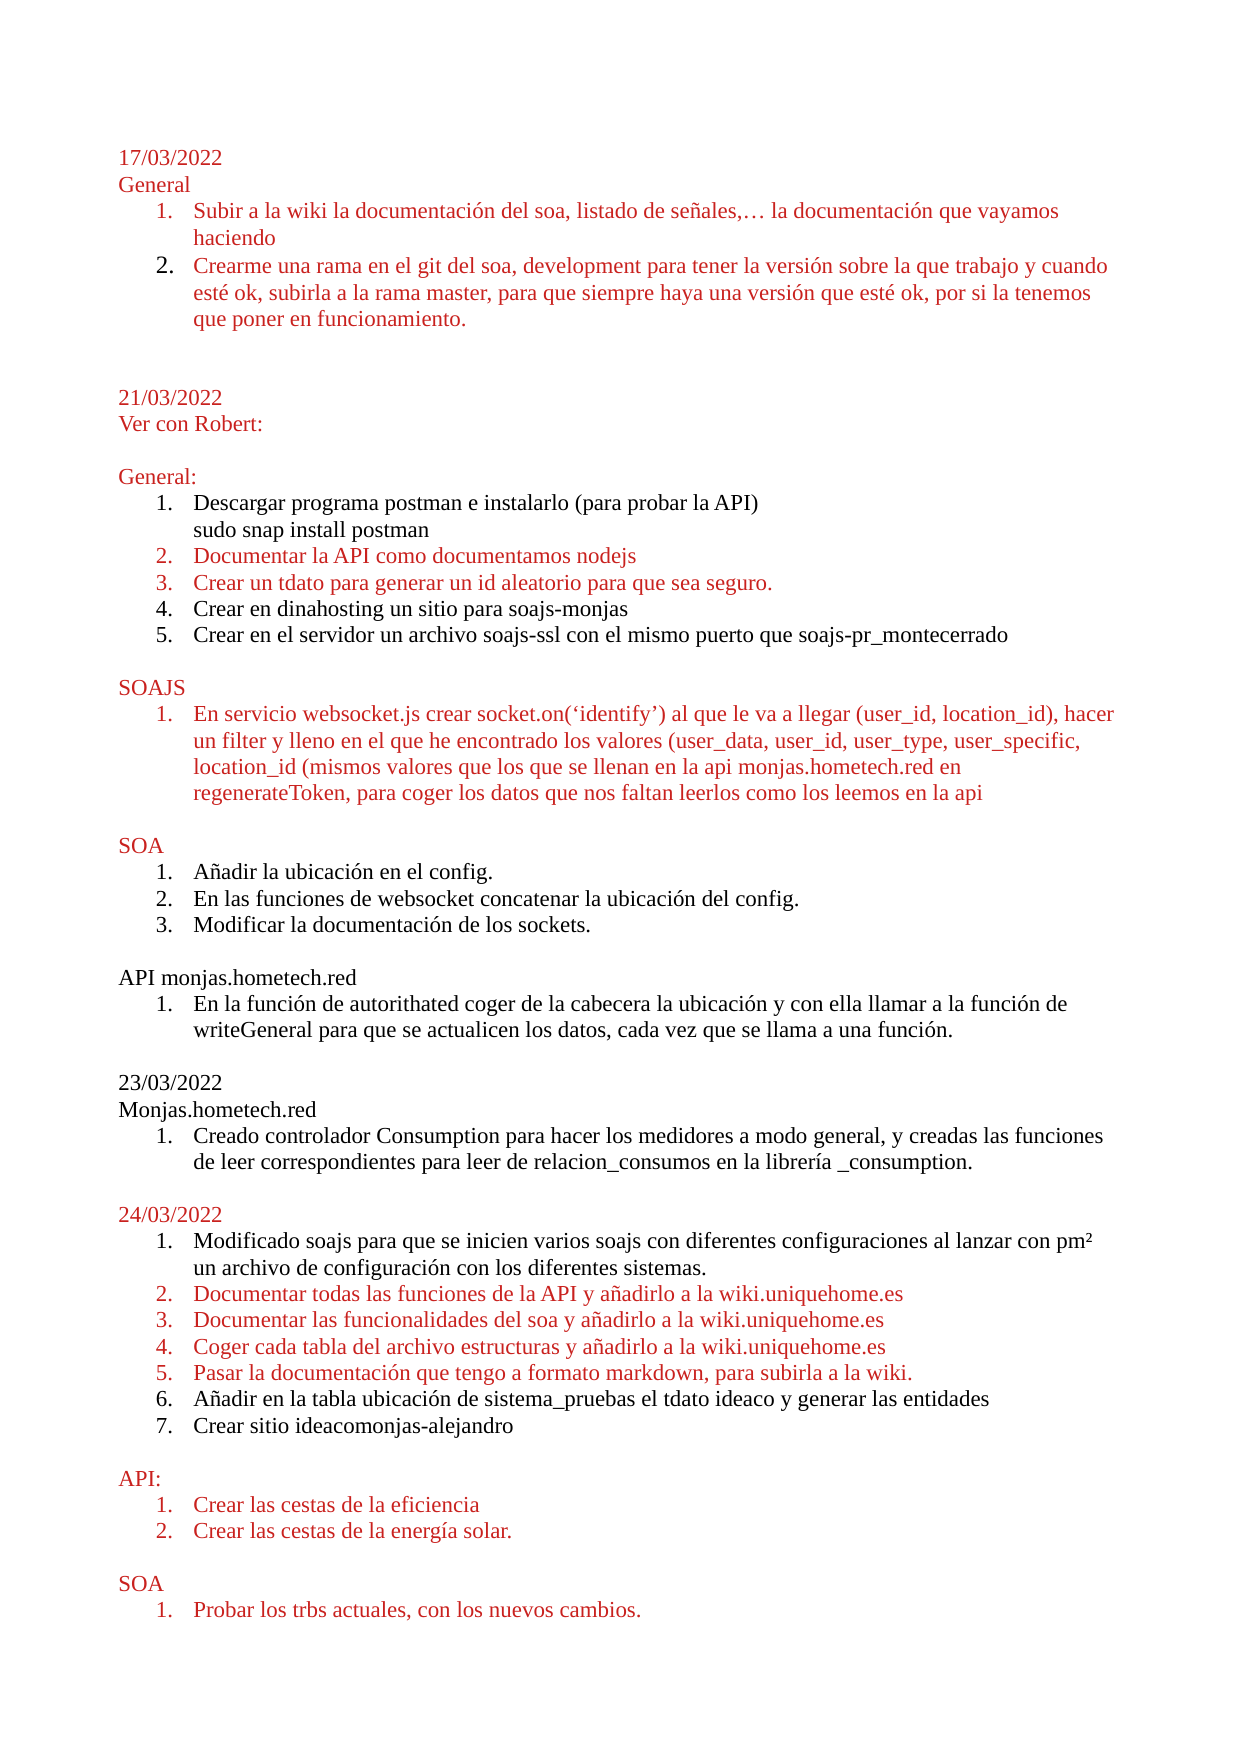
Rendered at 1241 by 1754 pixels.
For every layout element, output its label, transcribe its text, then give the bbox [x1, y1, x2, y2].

list En las funciones de websocket concatenar la ubicación del config. [156, 885, 1122, 911]
list Subir a la wiki la documentación del soa, listado de señales,… la documentación que vayamos haciendo [156, 197, 1122, 250]
text Monjas.hometech.red [118, 1096, 1122, 1122]
list Documentar la API como documentamos nodejs [156, 542, 1122, 568]
text 23/03/2022 [118, 1069, 1122, 1096]
text Ver con Robert: [118, 410, 1122, 437]
list Probar los trbs actuales, con los nuevos cambios. [156, 1596, 1122, 1623]
text 21/03/2022 [118, 384, 1122, 410]
list Modificado soajs para que se inicien varios soajs con diferentes configuraciones al lanzar con pm² un archivo de configuración con los diferentes sistemas. [156, 1227, 1122, 1280]
list Crear en dinahosting un sitio para soajs-monjas [156, 595, 1122, 621]
list Crear las cestas de la eficiencia [156, 1491, 1122, 1517]
text SOA [118, 832, 1122, 858]
list Añadir en la tabla ubicación de sistema_pruebas el tdato ideaco y generar las entidades [156, 1386, 1122, 1412]
text SOAJS [118, 674, 1122, 700]
text General: [118, 463, 1122, 489]
list Modificar la documentación de los sockets. [156, 911, 1122, 937]
list Pasar la documentación que tengo a formato markdown, para subirla a la wiki. [156, 1359, 1122, 1386]
text SOA [118, 1570, 1122, 1596]
list Crear las cestas de la energía solar. [156, 1517, 1122, 1544]
text API: [118, 1464, 1122, 1491]
list En la función de autorithated coger de la cabecera la ubicación y con ella llamar a la función de writeGeneral para que se actualicen los datos, cada vez que se llama a una función. [156, 990, 1122, 1043]
list Coger cada tabla del archivo estructuras y añadirlo a la wiki.uniquehome.es [156, 1333, 1122, 1359]
list Documentar todas las funciones de la API y añadirlo a la wiki.uniquehome.es [156, 1280, 1122, 1306]
list Añadir la ubicación en el config. [156, 858, 1122, 885]
list Crearme una rama en el git del soa, development para tener la versión sobre la que trabajo y cuando esté ok, subirla a la rama master, para que siempre haya una versión que esté ok, por si la tenemos que poner en funcionamiento. [156, 250, 1122, 331]
list Crear un tdato para generar un id aleatorio para que sea seguro. [156, 568, 1122, 595]
list Crear sitio ideacomonjas-alejandro [156, 1412, 1122, 1438]
text General [118, 171, 1122, 197]
list Documentar las funcionalidades del soa y añadirlo a la wiki.uniquehome.es [156, 1306, 1122, 1333]
text API monjas.hometech.red [118, 964, 1122, 990]
list Crear en el servidor un archivo soajs-ssl con el mismo puerto que soajs-pr_montecerrado [156, 621, 1122, 648]
list Creado controlador Consumption para hacer los medidores a modo general, y creadas las funciones de leer correspondientes para leer de relacion_consumos en la librería _consumption. [156, 1122, 1122, 1175]
list sudo snap install postman [156, 516, 1122, 542]
text 24/03/2022 [118, 1201, 1122, 1227]
list Descargar programa postman e instalarlo (para probar la API) [156, 489, 1122, 516]
list En servicio websocket.js crear socket.on(‘identify’) al que le va a llegar (user_id, location_id), hacer un filter y lleno en el que he encontrado los valores (user_data, user_id, user_type, user_specific, location_id (mismos valores que los que se llenan en la api monjas.hometech.red en regenerateToken, para coger los datos que nos faltan leerlos como los leemos en la api [156, 700, 1122, 806]
text 17/03/2022 [118, 144, 1122, 171]
